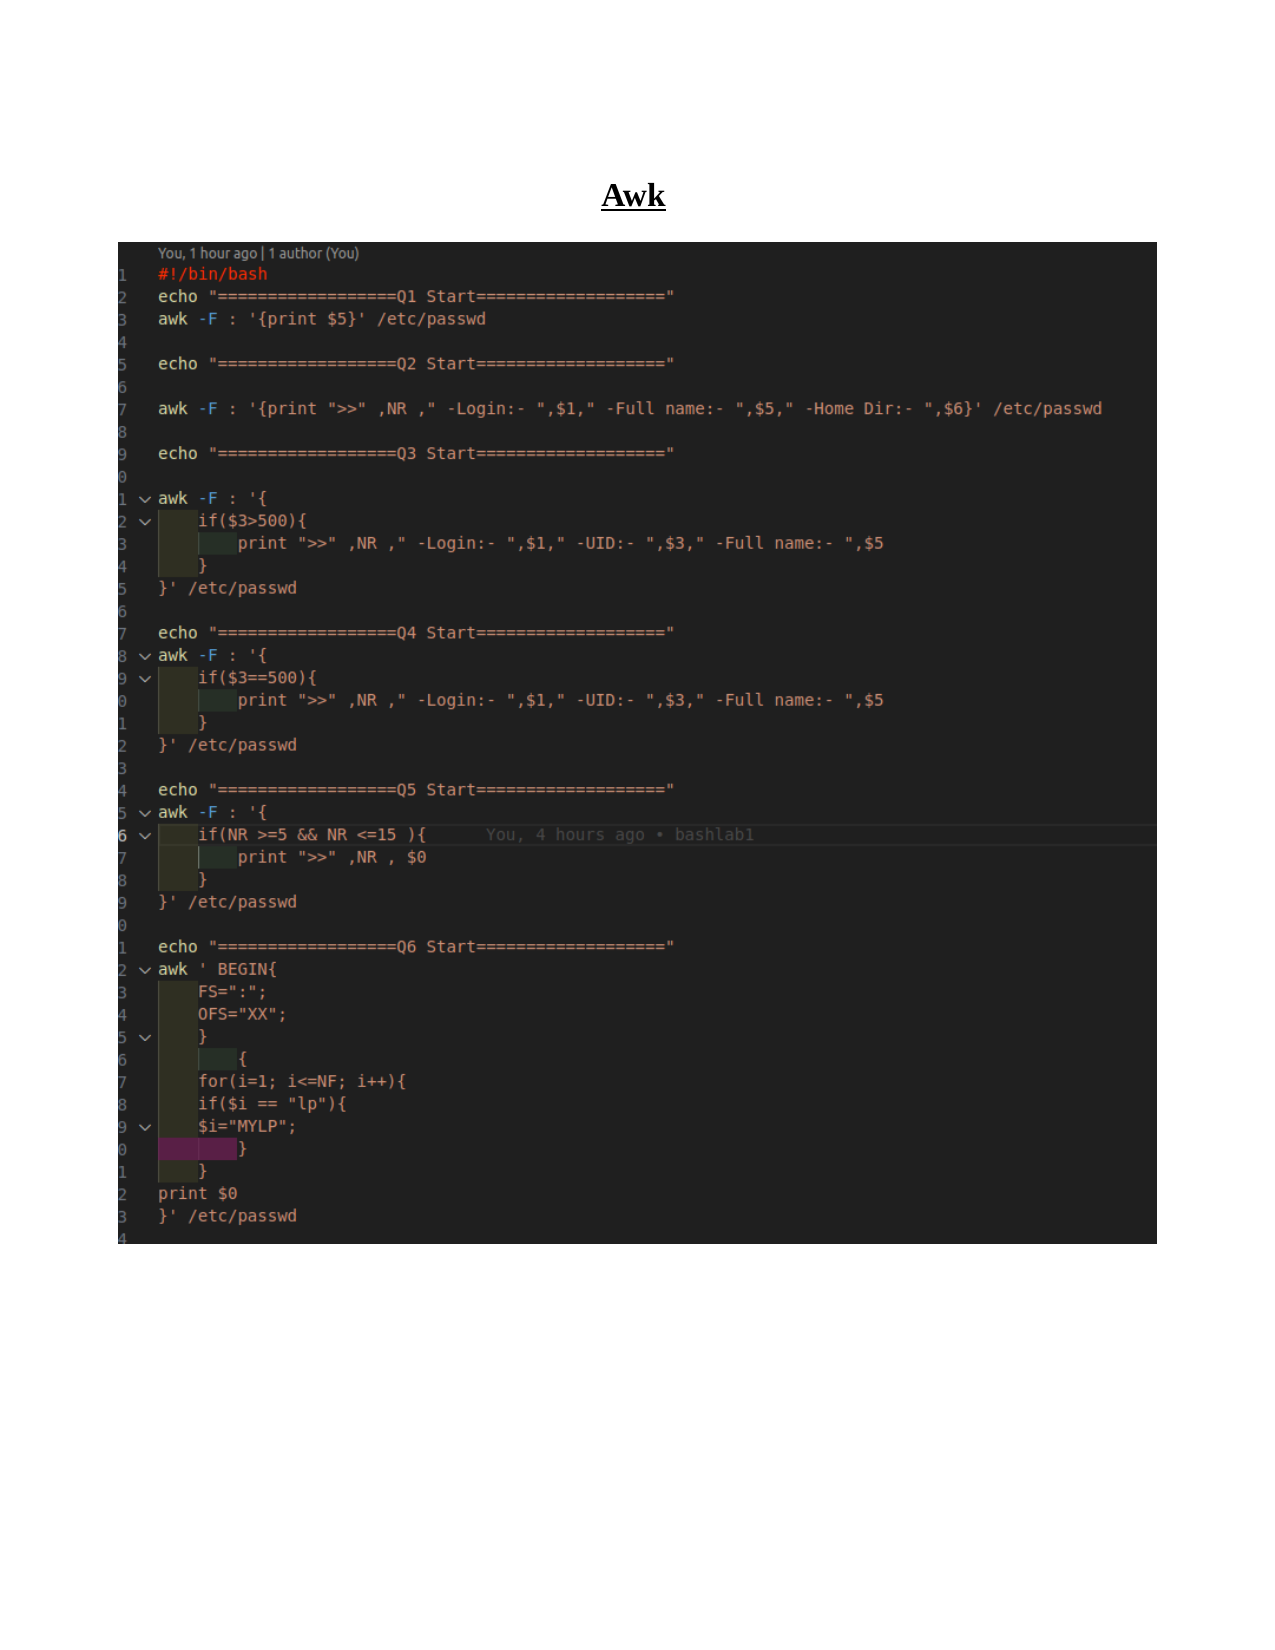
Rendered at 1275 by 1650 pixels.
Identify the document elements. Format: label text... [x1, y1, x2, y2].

picture [118, 242, 1157, 1244]
text Awk [118, 176, 1157, 214]
